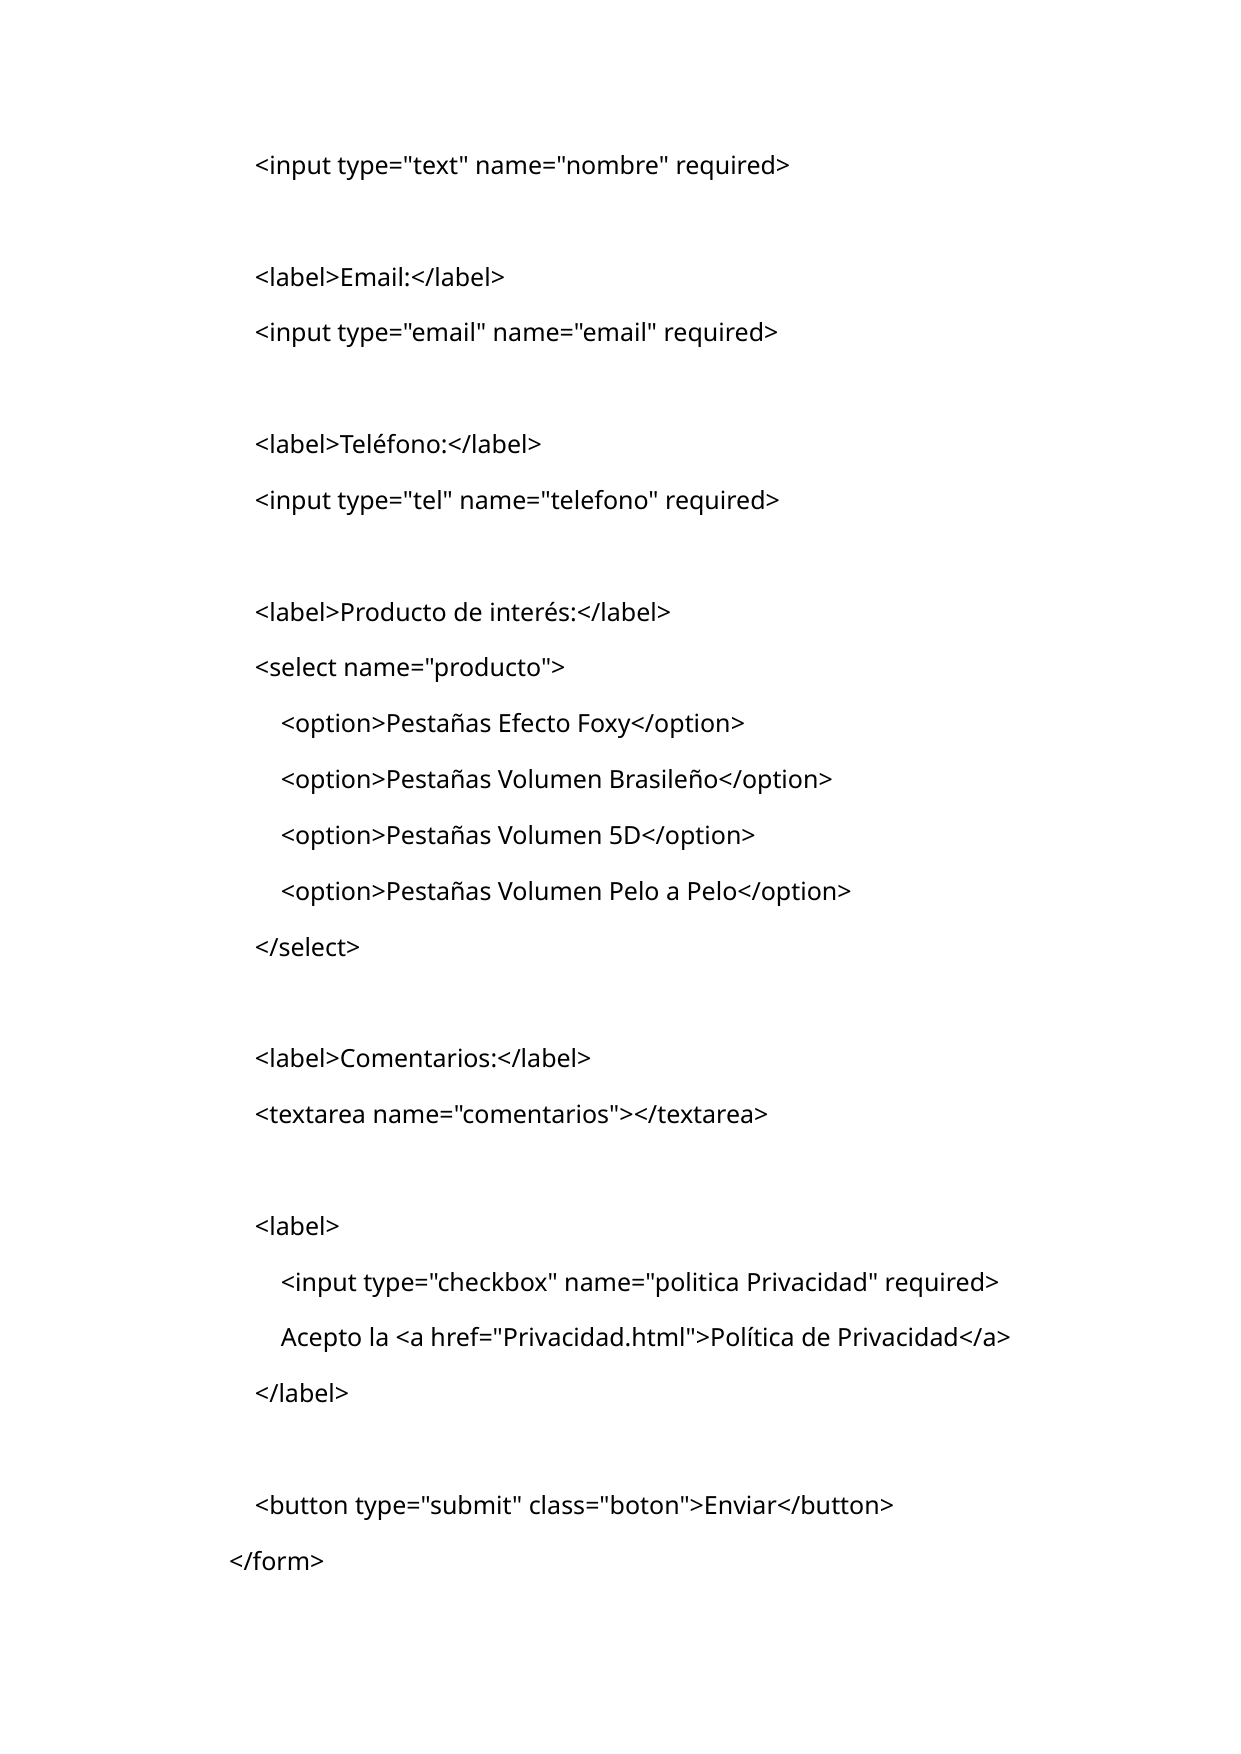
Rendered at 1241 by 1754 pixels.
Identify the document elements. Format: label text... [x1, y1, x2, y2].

text <select name="producto"> [177, 650, 1063, 684]
text <label>Producto de interés:</label> [177, 594, 1063, 628]
text <option>Pestañas Volumen 5D</option> [177, 818, 1063, 852]
text </label> [177, 1376, 1063, 1410]
text <input type="tel" name="telefono" required> [177, 483, 1063, 517]
text <option>Pestañas Volumen Brasileño</option> [177, 762, 1063, 796]
text <input type="text" name="nombre" required> [177, 148, 1063, 182]
text Acepto la <a href="Privacidad.html">Política de Privacidad</a> [177, 1320, 1063, 1354]
text <textarea name="comentarios"></textarea> [177, 1097, 1063, 1131]
text <input type="checkbox" name="politica Privacidad" required> [177, 1264, 1063, 1298]
text <label>Comentarios:</label> [177, 1041, 1063, 1075]
text </select> [177, 929, 1063, 963]
text <label> [177, 1208, 1063, 1242]
text <label>Email:</label> [177, 259, 1063, 293]
text <input type="email" name="email" required> [177, 315, 1063, 349]
text <button type="submit" class="boton">Enviar</button> [177, 1488, 1063, 1522]
text <option>Pestañas Volumen Pelo a Pelo</option> [177, 873, 1063, 907]
text <option>Pestañas Efecto Foxy</option> [177, 706, 1063, 740]
text </form> [177, 1543, 1063, 1577]
text <label>Teléfono:</label> [177, 427, 1063, 461]
